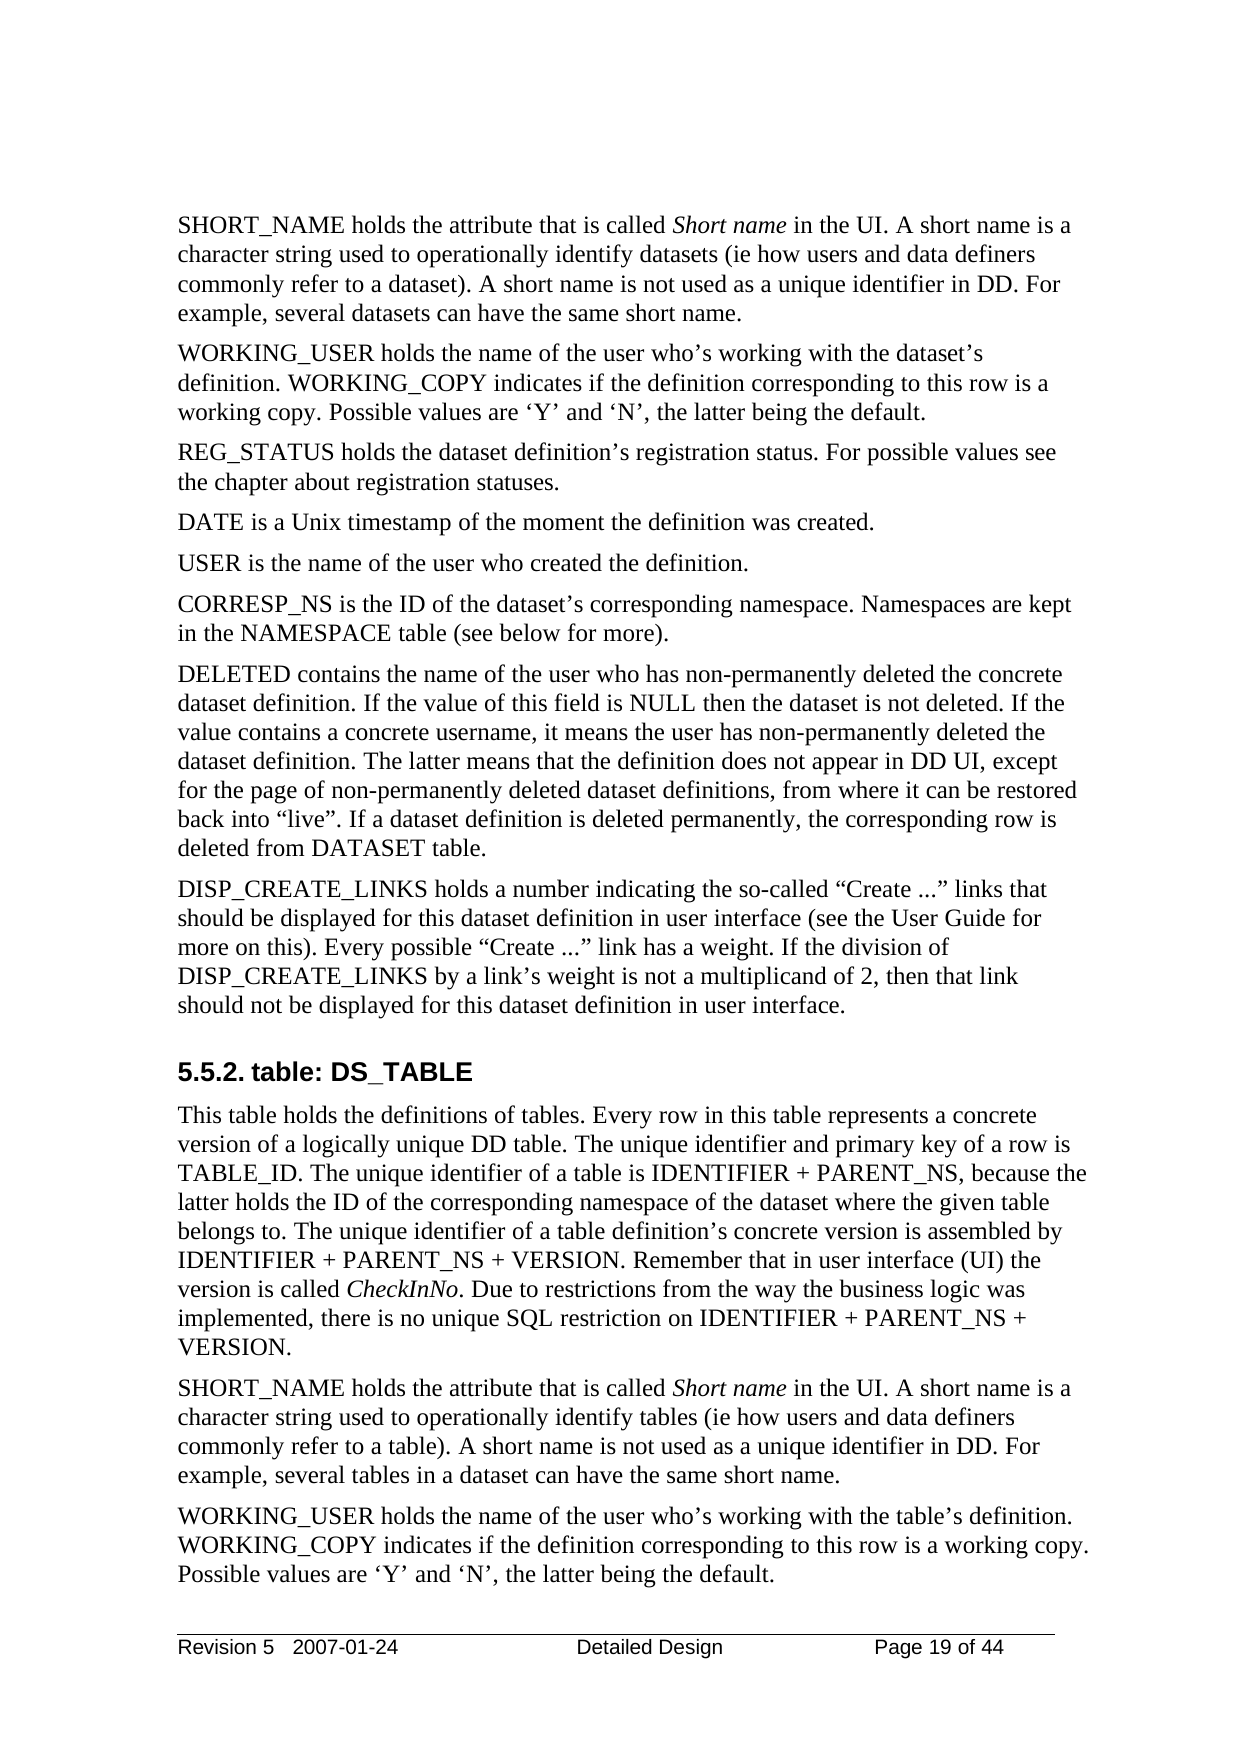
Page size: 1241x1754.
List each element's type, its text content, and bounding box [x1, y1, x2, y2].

text WORKING_USER holds the name of the user who’s working with the table’s definition. WORKING_COPY indicates if the definition corresponding to this row is a working copy. Possible values are ‘Y’ and ‘N’, the latter being the default. [177, 1501, 1092, 1588]
text CORRESP_NS is the ID of the dataset’s corresponding namespace. Namespaces are kept in the NAMESPACE table (see below for more). [177, 589, 1092, 647]
subtitle table: DS_TABLE [177, 1056, 1092, 1087]
text USER is the name of the user who created the definition. [177, 548, 1092, 577]
text DATE is a Unix timestamp of the moment the definition was created. [177, 507, 1092, 536]
text DISP_CREATE_LINKS holds a number indicating the so-called “Create ...” links that should be displayed for this dataset definition in user interface (see the User Guide for more on this). Every possible “Create ...” link has a weight. If the division of DISP_CREATE_LINKS by a link’s weight is not a multiplicand of 2, then that link should not be displayed for this dataset definition in user interface. [177, 874, 1092, 1019]
text WORKING_USER holds the name of the user who’s working with the dataset’s definition. WORKING_COPY indicates if the definition corresponding to this row is a working copy. Possible values are ‘Y’ and ‘N’, the latter being the default. [177, 338, 1092, 426]
text DELETED contains the name of the user who has non-permanently deleted the concrete dataset definition. If the value of this field is NULL then the dataset is not deleted. If the value contains a concrete username, it means the user has non-permanently deleted the dataset definition. The latter means that the definition does not appear in DD UI, except for the page of non-permanently deleted dataset definitions, from where it can be restored back into “live”. If a dataset definition is deleted permanently, the corresponding row is deleted from DATASET table. [177, 659, 1092, 862]
text REG_STATUS holds the dataset definition’s registration status. For possible values see the chapter about registration statuses. [177, 437, 1092, 495]
text SHORT_NAME holds the attribute that is called Short name in the UI. A short name is a character string used to operationally identify tables (ie how users and data definers commonly refer to a table). A short name is not used as a unique identifier in DD. For example, several tables in a dataset can have the same short name. [177, 1373, 1092, 1489]
text SHORT_NAME holds the attribute that is called Short name in the UI. A short name is a character string used to operationally identify datasets (ie how users and data definers commonly refer to a dataset). A short name is not used as a unique identifier in DD. For example, several datasets can have the same short name. [177, 210, 1092, 327]
text This table holds the definitions of tables. Every row in this table represents a concrete version of a logically unique DD table. The unique identifier and primary key of a row is TABLE_ID. The unique identifier of a table is IDENTIFIER + PARENT_NS, because the latter holds the ID of the corresponding namespace of the dataset where the given table belongs to. The unique identifier of a table definition’s concrete version is assembled by IDENTIFIER + PARENT_NS + VERSION. Remember that in user interface (UI) the version is called CheckInNo. Due to restrictions from the way the business logic was implemented, there is no unique SQL restriction on IDENTIFIER + PARENT_NS + VERSION. [177, 1099, 1092, 1361]
